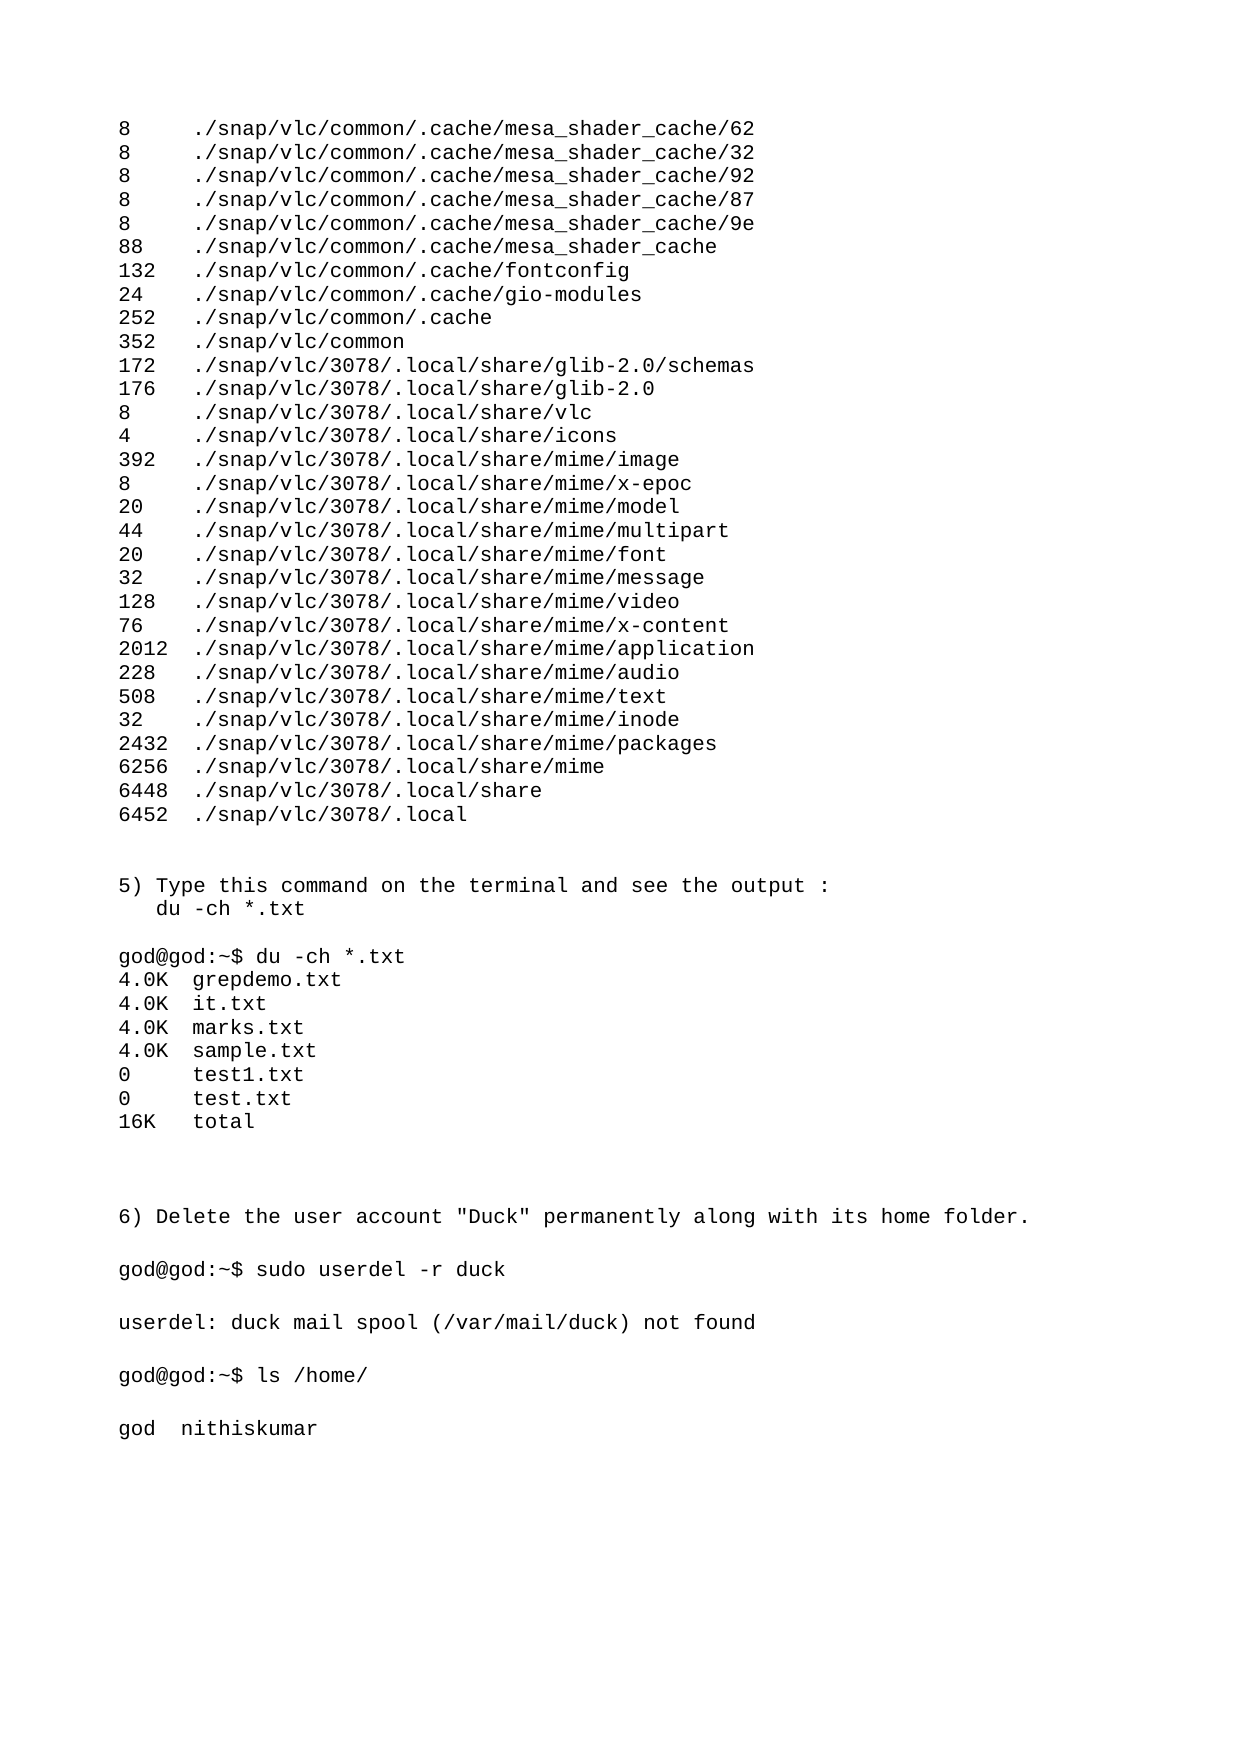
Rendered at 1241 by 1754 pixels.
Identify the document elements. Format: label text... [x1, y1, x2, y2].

text 392 ./snap/vlc/3078/.local/share/mime/image [118, 449, 1122, 473]
text 5) Type this command on the terminal and see the output : [118, 875, 1122, 898]
text 4.0K marks.txt [118, 1017, 1122, 1040]
text 252 ./snap/vlc/common/.cache [118, 307, 1122, 331]
text 4.0K sample.txt [118, 1040, 1122, 1064]
text 24 ./snap/vlc/common/.cache/gio-modules [118, 284, 1122, 307]
text 20 ./snap/vlc/3078/.local/share/mime/model [118, 496, 1122, 520]
text 352 ./snap/vlc/common [118, 331, 1122, 354]
text 8 ./snap/vlc/common/.cache/mesa_shader_cache/92 [118, 165, 1122, 189]
text 176 ./snap/vlc/3078/.local/share/glib-2.0 [118, 378, 1122, 402]
text 6256 ./snap/vlc/3078/.local/share/mime [118, 757, 1122, 780]
text 6452 ./snap/vlc/3078/.local [118, 804, 1122, 827]
text 8 ./snap/vlc/common/.cache/mesa_shader_cache/87 [118, 189, 1122, 213]
text 128 ./snap/vlc/3078/.local/share/mime/video [118, 591, 1122, 615]
text 16K total [118, 1111, 1122, 1135]
text userdel: duck mail spool (/var/mail/duck) not found [118, 1312, 1122, 1336]
text god@god:~$ du -ch *.txt [118, 946, 1122, 969]
text god nithiskumar [118, 1418, 1122, 1442]
text 6448 ./snap/vlc/3078/.local/share [118, 780, 1122, 804]
text 0 test.txt [118, 1088, 1122, 1111]
text du -ch *.txt [118, 898, 1122, 922]
text 6) Delete the user account "Duck" permanently along with its home folder. [118, 1206, 1122, 1229]
text 20 ./snap/vlc/3078/.local/share/mime/font [118, 544, 1122, 567]
text 2432 ./snap/vlc/3078/.local/share/mime/packages [118, 733, 1122, 757]
text 4 ./snap/vlc/3078/.local/share/icons [118, 426, 1122, 449]
text 172 ./snap/vlc/3078/.local/share/glib-2.0/schemas [118, 354, 1122, 378]
text 4.0K grepdemo.txt [118, 969, 1122, 993]
text 44 ./snap/vlc/3078/.local/share/mime/multipart [118, 520, 1122, 544]
text 32 ./snap/vlc/3078/.local/share/mime/message [118, 567, 1122, 591]
text god@god:~$ ls /home/ [118, 1365, 1122, 1389]
text 8 ./snap/vlc/3078/.local/share/vlc [118, 402, 1122, 426]
text 508 ./snap/vlc/3078/.local/share/mime/text [118, 686, 1122, 709]
text 132 ./snap/vlc/common/.cache/fontconfig [118, 260, 1122, 284]
text 32 ./snap/vlc/3078/.local/share/mime/inode [118, 709, 1122, 733]
text 228 ./snap/vlc/3078/.local/share/mime/audio [118, 662, 1122, 686]
text 88 ./snap/vlc/common/.cache/mesa_shader_cache [118, 236, 1122, 260]
text 4.0K it.txt [118, 993, 1122, 1017]
text 8 ./snap/vlc/3078/.local/share/mime/x-epoc [118, 473, 1122, 496]
text 0 test1.txt [118, 1064, 1122, 1088]
text 8 ./snap/vlc/common/.cache/mesa_shader_cache/32 [118, 142, 1122, 165]
text 8 ./snap/vlc/common/.cache/mesa_shader_cache/62 [118, 118, 1122, 142]
text 2012 ./snap/vlc/3078/.local/share/mime/application [118, 638, 1122, 662]
text 76 ./snap/vlc/3078/.local/share/mime/x-content [118, 615, 1122, 638]
text 8 ./snap/vlc/common/.cache/mesa_shader_cache/9e [118, 213, 1122, 236]
text god@god:~$ sudo userdel -r duck [118, 1259, 1122, 1283]
